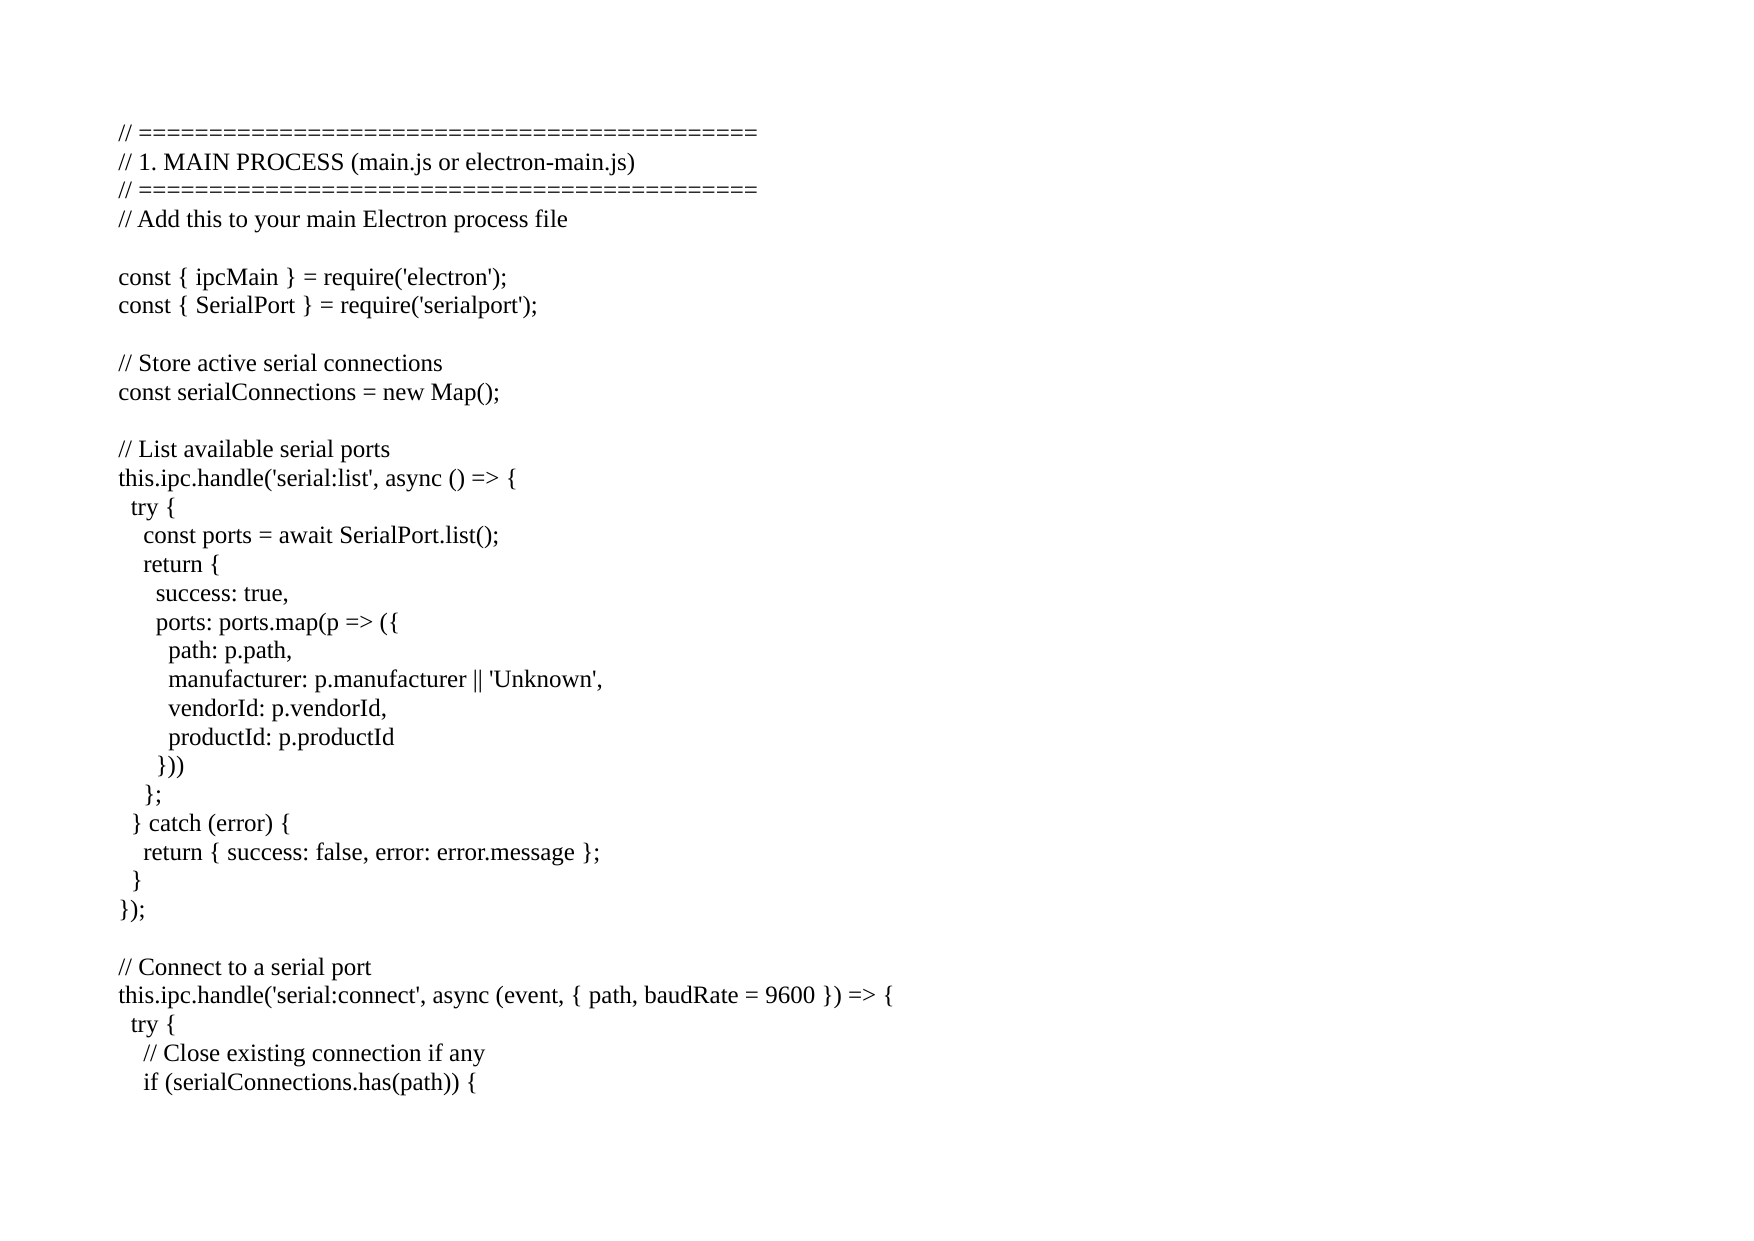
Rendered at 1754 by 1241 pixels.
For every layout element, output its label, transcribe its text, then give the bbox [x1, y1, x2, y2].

text manufacturer: p.manufacturer || 'Unknown', [118, 664, 1636, 693]
text return { success: false, error: error.message }; [118, 837, 1636, 866]
text } [118, 866, 1636, 894]
text } catch (error) { [118, 808, 1636, 837]
text }; [118, 779, 1636, 808]
text try { [118, 1009, 1636, 1038]
text const ports = await SerialPort.list(); [118, 521, 1636, 549]
text ports: ports.map(p => ({ [118, 607, 1636, 636]
text this.ipc.handle('serial:connect', async (event, { path, baudRate = 9600 }) => { [118, 981, 1636, 1009]
text success: true, [118, 578, 1636, 607]
text // ============================================ [118, 118, 1636, 147]
text // Close existing connection if any [118, 1038, 1636, 1067]
text return { [118, 549, 1636, 578]
text this.ipc.handle('serial:list', async () => { [118, 463, 1636, 492]
text })) [118, 751, 1636, 779]
text // 1. MAIN PROCESS (main.js or electron-main.js) [118, 147, 1636, 176]
text path: p.path, [118, 636, 1636, 664]
text // Add this to your main Electron process file [118, 204, 1636, 233]
text try { [118, 492, 1636, 521]
text vendorId: p.vendorId, [118, 693, 1636, 722]
text // Store active serial connections [118, 348, 1636, 377]
text const { SerialPort } = require('serialport'); [118, 291, 1636, 319]
text if (serialConnections.has(path)) { [118, 1067, 1636, 1096]
text productId: p.productId [118, 722, 1636, 751]
text }); [118, 894, 1636, 923]
text const { ipcMain } = require('electron'); [118, 262, 1636, 291]
text // Connect to a serial port [118, 952, 1636, 981]
text // ============================================ [118, 176, 1636, 204]
text // List available serial ports [118, 434, 1636, 463]
text const serialConnections = new Map(); [118, 377, 1636, 406]
